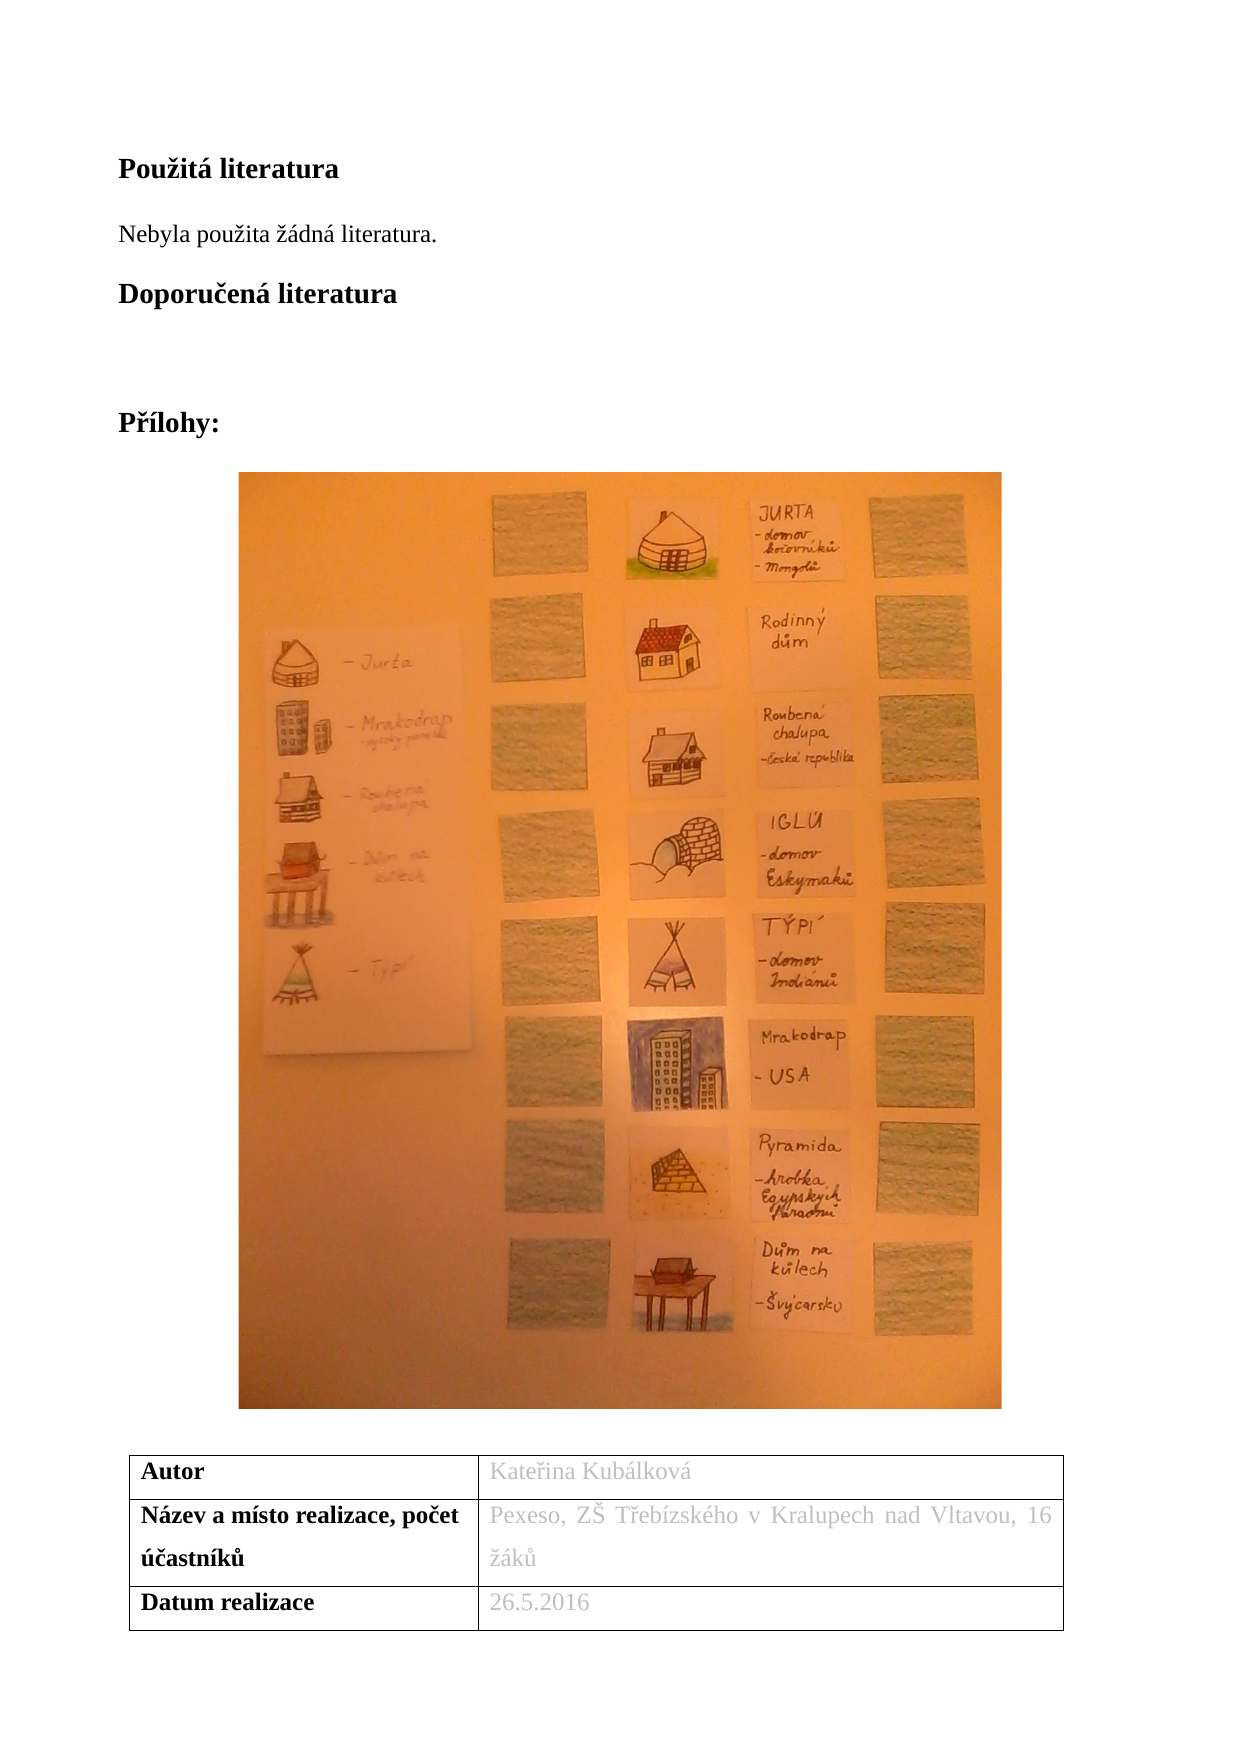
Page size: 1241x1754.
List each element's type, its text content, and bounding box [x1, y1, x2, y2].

text Použitá literatura [118, 152, 1122, 185]
table_header Autor [130, 1456, 478, 1499]
text Nebyla použita žádná literatura. [118, 219, 1122, 247]
text Doporučená literatura [118, 276, 1122, 310]
table_cell Pexeso, ZŠ Třebízského v Kralupech nad Vltavou, 16 žáků [479, 1500, 1063, 1586]
table_header Kateřina Kubálková [479, 1456, 1063, 1499]
text Přílohy: [118, 406, 1122, 439]
table_cell 26.5.2016 [479, 1587, 1063, 1630]
table_cell Název a místo realizace, počet účastníků [130, 1500, 478, 1586]
table_cell Datum realizace [130, 1587, 478, 1630]
